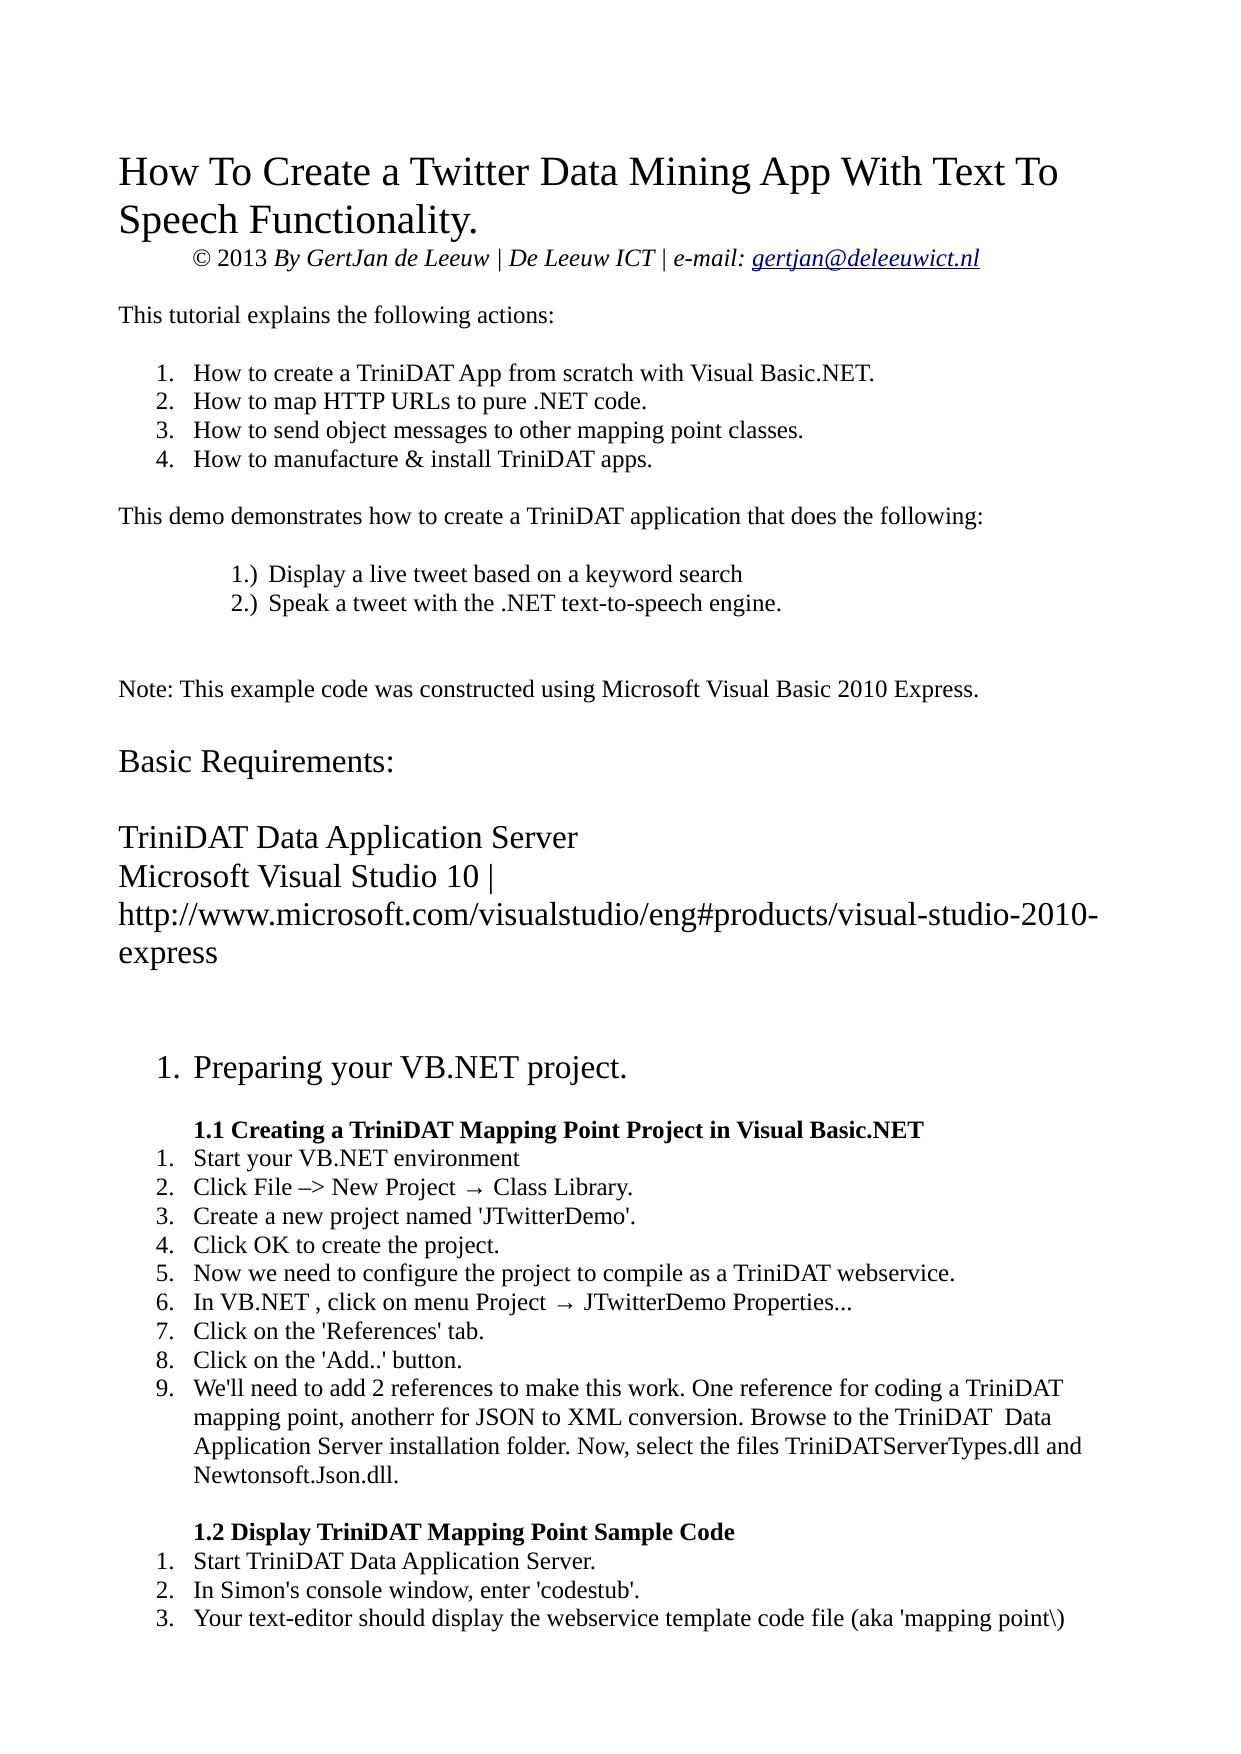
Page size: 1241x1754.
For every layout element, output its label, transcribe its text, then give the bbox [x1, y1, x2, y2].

list Display a live tweet based on a keyword search [231, 559, 1122, 588]
text This tutorial explains the following actions: [118, 300, 1122, 329]
text Microsoft Visual Studio 10 | http://www.microsoft.com/visualstudio/eng#products/visual-studio-2010-express [118, 856, 1122, 971]
list Create a new project named 'JTwitterDemo'. [156, 1201, 1122, 1230]
list In VB.NET , click on menu Project → JTwitterDemo Properties... [156, 1287, 1122, 1316]
text Basic Requirements: [118, 741, 1122, 779]
list 1.2 Display TriniDAT Mapping Point Sample Code [156, 1517, 1122, 1546]
list Start TriniDAT Data Application Server. [156, 1546, 1122, 1575]
list Click OK to create the project. [156, 1230, 1122, 1258]
list 1.1 Creating a TriniDAT Mapping Point Project in Visual Basic.NET [156, 1115, 1122, 1143]
list How to manufacture & install TriniDAT apps. [156, 444, 1122, 473]
list How to map HTTP URLs to pure .NET code. [156, 386, 1122, 415]
list Speak a tweet with the .NET text-to-speech engine. [231, 588, 1122, 616]
text How To Create a Twitter Data Mining App With Text To Speech Functionality. [118, 147, 1122, 243]
list How to send object messages to other mapping point classes. [156, 415, 1122, 444]
text This demo demonstrates how to create a TriniDAT application that does the following: [118, 501, 1122, 530]
list Your text-editor should display the webservice template code file (aka 'mapping point\) [156, 1603, 1122, 1632]
list Preparing your VB.NET project. [156, 1048, 1122, 1086]
list How to create a TriniDAT App from scratch with Visual Basic.NET. [156, 358, 1122, 386]
text © 2013 By GertJan de Leeuw | De Leeuw ICT | e-mail: gertjan@deleeuwict.nl [118, 243, 1122, 271]
list In Simon's console window, enter 'codestub'. [156, 1575, 1122, 1603]
list Click on the 'References' tab. [156, 1316, 1122, 1345]
list Click on the 'Add..' button. [156, 1345, 1122, 1373]
list We'll need to add 2 references to make this work. One reference for coding a TriniDAT mapping point, anotherr for JSON to XML conversion. Browse to the TriniDAT Data Application Server installation folder. Now, select the files TriniDATServerTypes.dll and Newtonsoft.Json.dll. [156, 1373, 1122, 1488]
text Note: This example code was constructed using Microsoft Visual Basic 2010 Express. [118, 674, 1122, 703]
text TriniDAT Data Application Server [118, 818, 1122, 856]
list Now we need to configure the project to compile as a TriniDAT webservice. [156, 1258, 1122, 1287]
list Start your VB.NET environment [156, 1143, 1122, 1172]
list Click File –> New Project → Class Library. [156, 1172, 1122, 1201]
